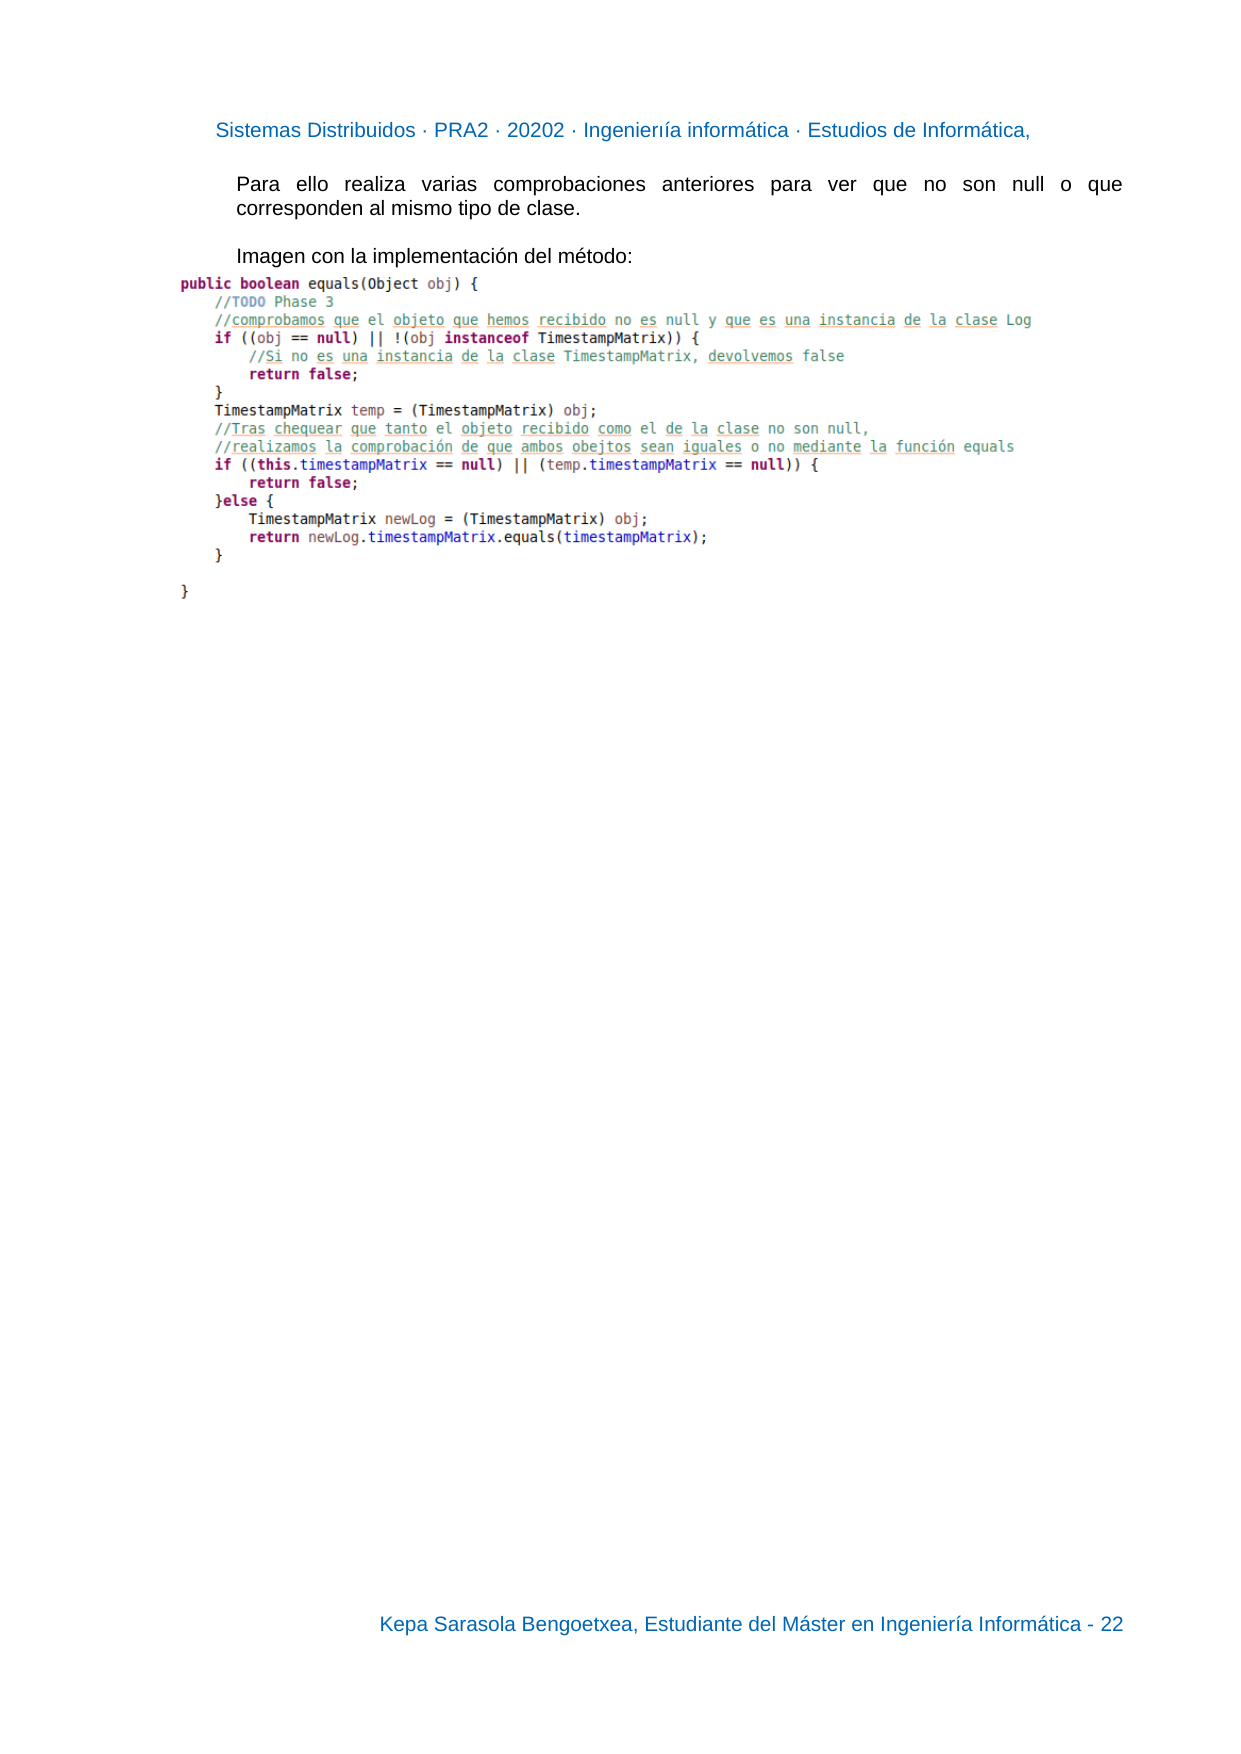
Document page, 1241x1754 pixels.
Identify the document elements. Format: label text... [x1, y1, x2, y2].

list Para ello realiza varias comprobaciones anteriores para ver que no son null o que corresponden al mismo tipo de clase. [198, 172, 1123, 219]
picture [171, 275, 1172, 605]
list Imagen con la implementación del método: [198, 243, 1123, 267]
